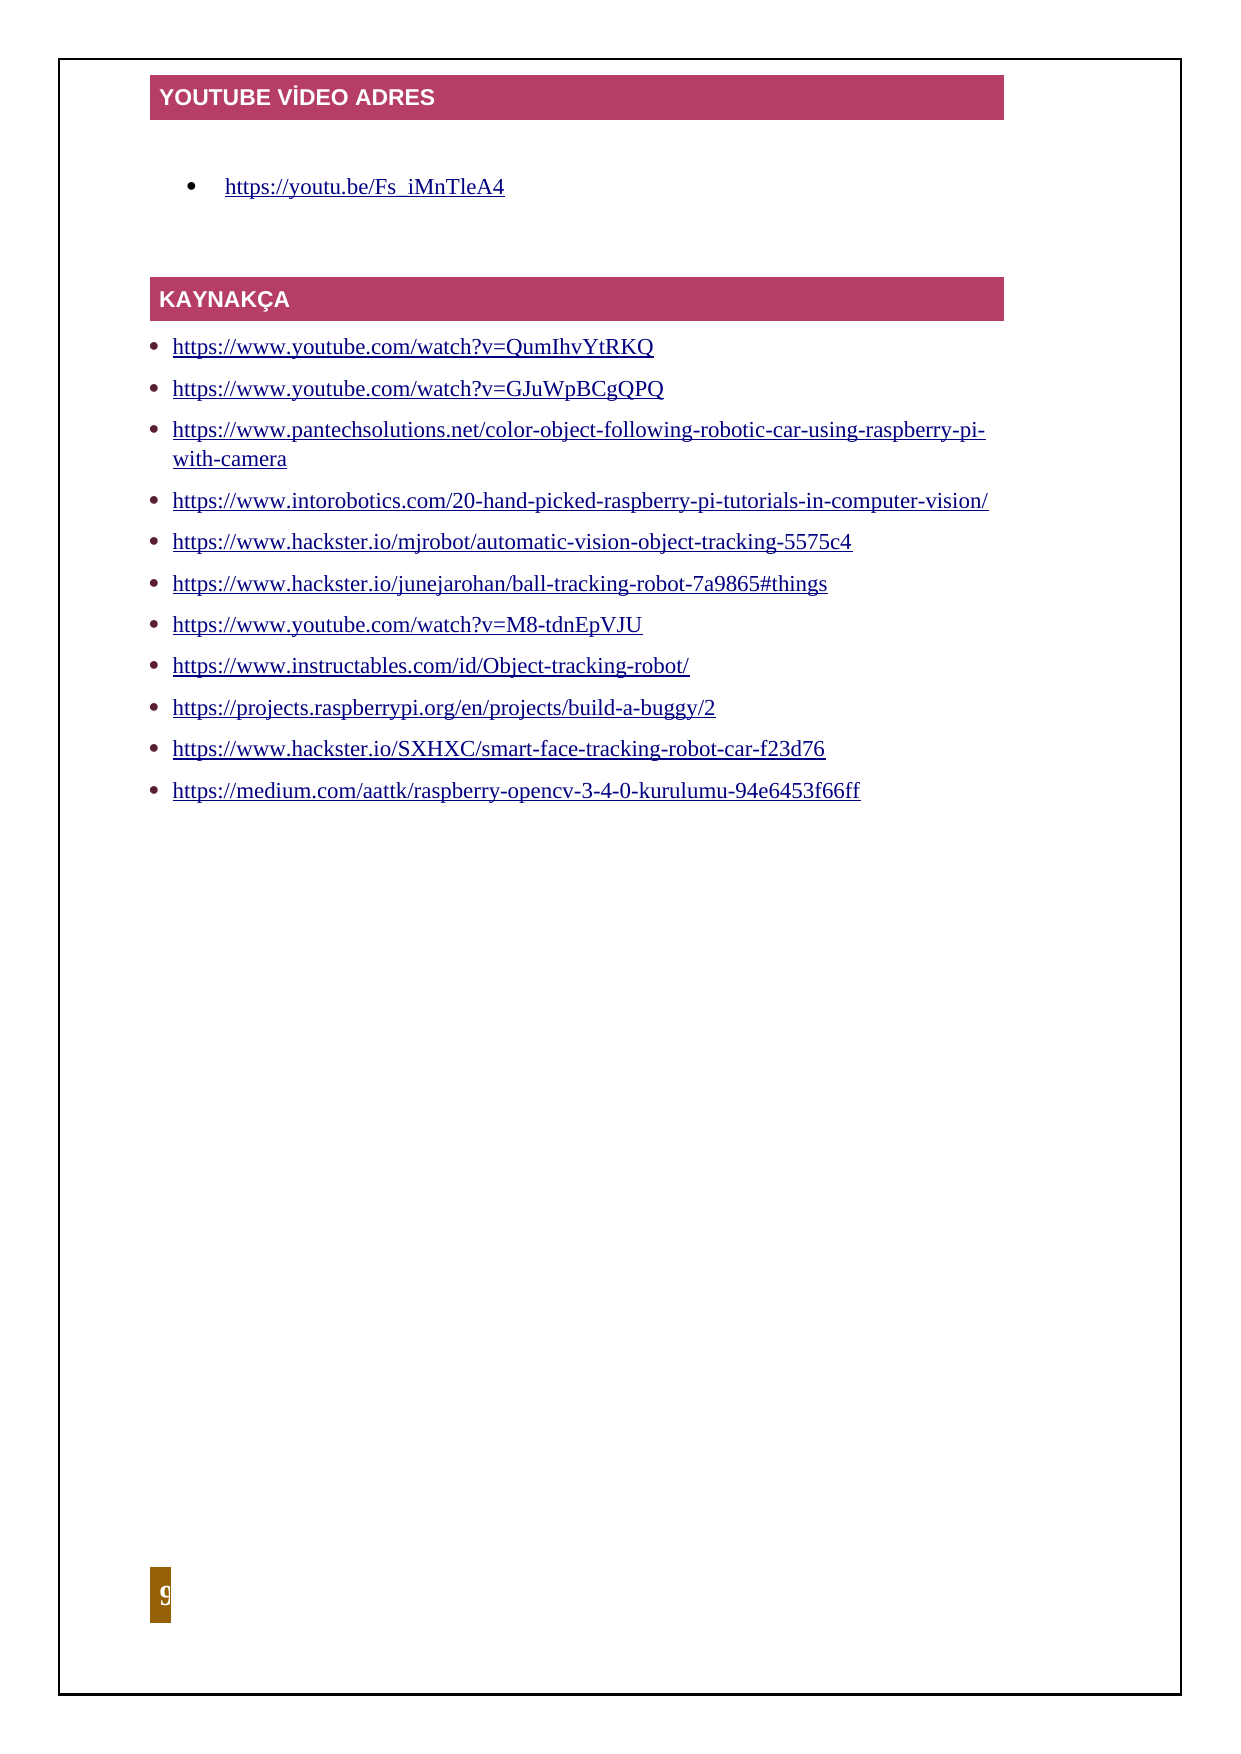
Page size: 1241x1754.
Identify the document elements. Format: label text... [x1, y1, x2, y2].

list https://www.pantechsolutions.net/color-object-following-robotic-car-using-raspberry-pi-with-camera [150, 416, 1004, 472]
list https://www.instructables.com/id/Object-tracking-robot/ [150, 652, 1004, 679]
list https://medium.com/aattk/raspberry-opencv-3-4-0-kurulumu-94e6453f66ff [150, 777, 1004, 803]
list https://youtu.be/Fs_iMnTleA4 [187, 173, 1004, 199]
list https://www.hackster.io/SXHXC/smart-face-tracking-robot-car-f23d76 [150, 735, 1004, 762]
subtitle YOUTUBE VİDEO ADRES [151, 76, 1003, 119]
list https://www.hackster.io/junejarohan/ball-tracking-robot-7a9865#things [150, 569, 1004, 596]
list https://www.intorobotics.com/20-hand-picked-raspberry-pi-tutorials-in-computer-vision/ [150, 487, 1004, 513]
list https://www.youtube.com/watch?v=GJuWpBCgQPQ [150, 375, 1004, 401]
subtitle Kaynakça [151, 278, 1003, 320]
list https://www.youtube.com/watch?v=M8-tdnEpVJU [150, 611, 1004, 637]
list https://www.hackster.io/mjrobot/automatic-vision-object-tracking-5575c4 [150, 528, 1004, 554]
list https://projects.raspberrypi.org/en/projects/build-a-buggy/2 [150, 694, 1004, 720]
list https://www.youtube.com/watch?v=QumIhvYtRKQ [150, 333, 1004, 360]
